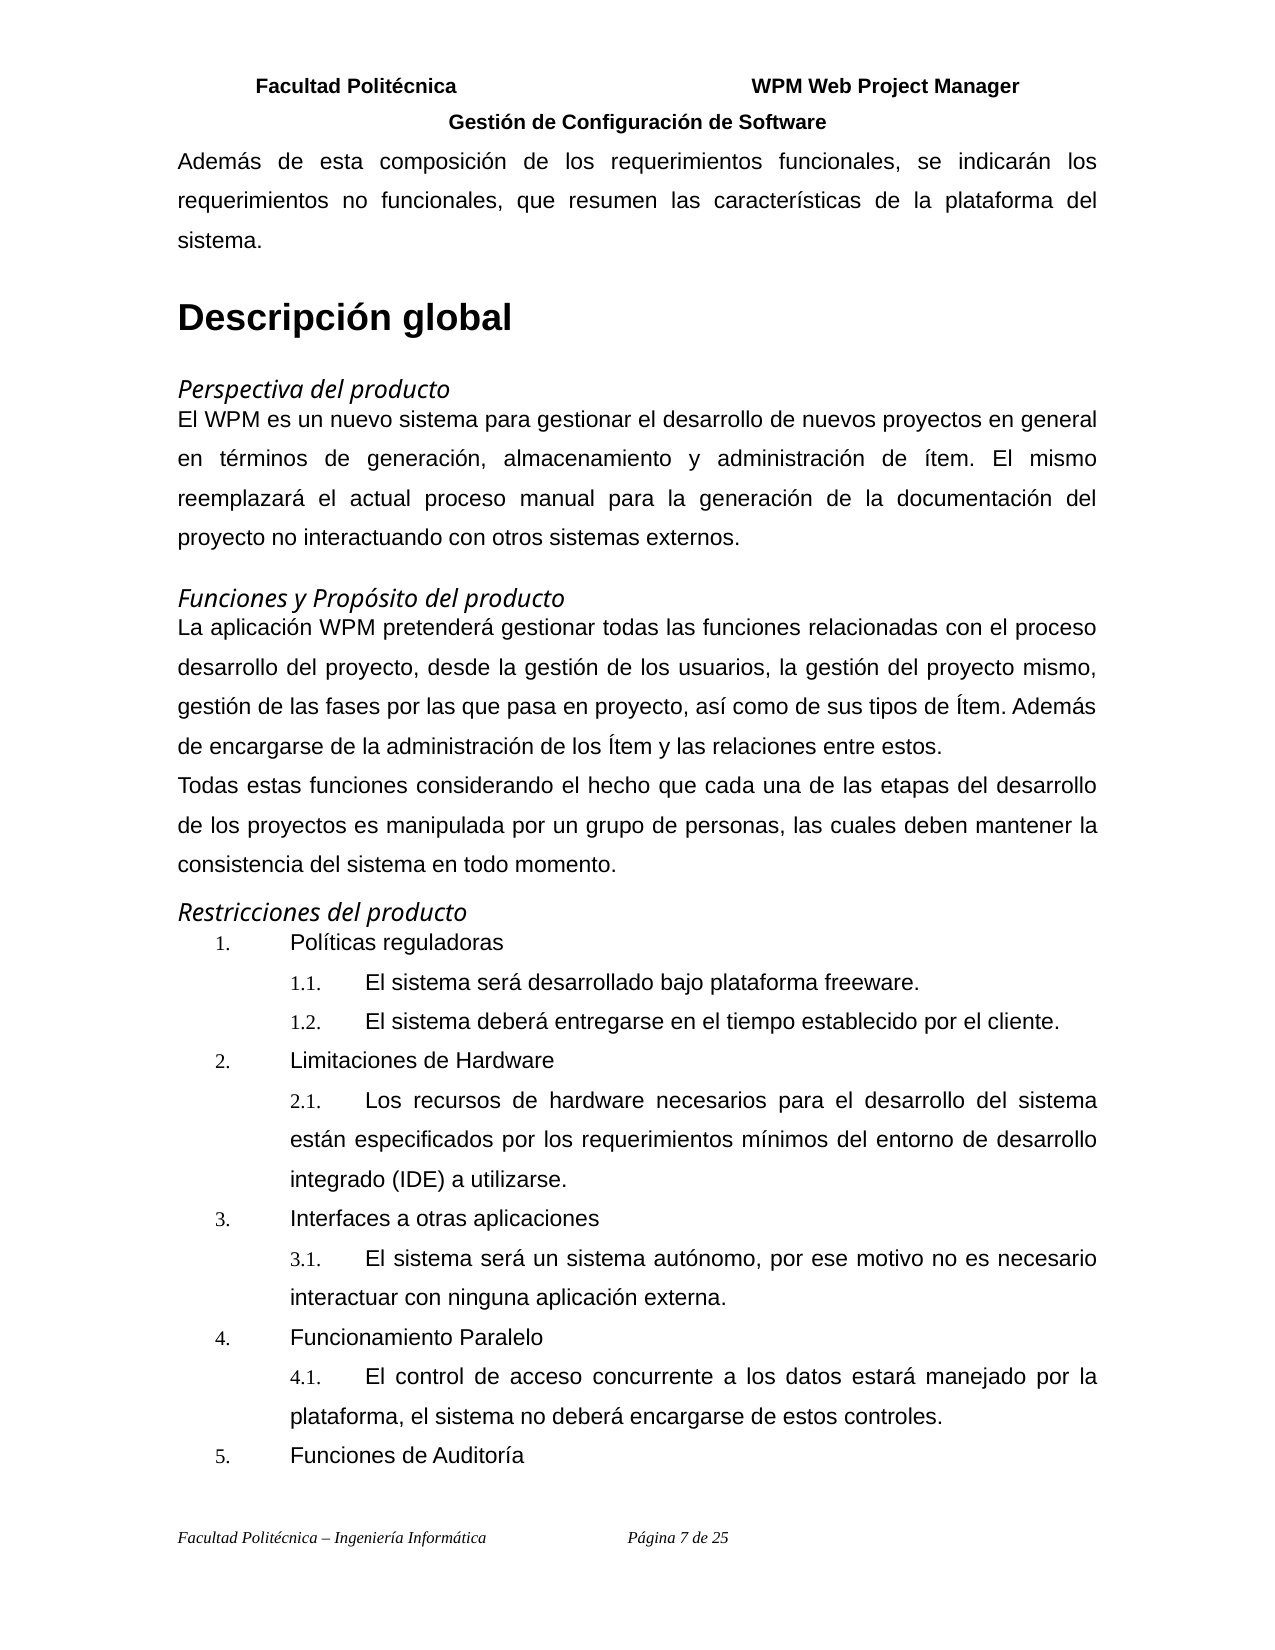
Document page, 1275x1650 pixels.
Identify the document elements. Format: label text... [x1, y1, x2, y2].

list El sistema será un sistema autónomo, por ese motivo no es necesario interactuar con ninguna aplicación externa. [290, 1245, 1098, 1311]
text Todas estas funciones considerando el hecho que cada una de las etapas del desarrollo de los proyectos es manipulada por un grupo de personas, las cuales deben mantener la consistencia del sistema en todo momento. [177, 772, 1098, 878]
list Funciones de Auditoría [215, 1442, 1098, 1468]
list El sistema deberá entregarse en el tiempo establecido por el cliente. [290, 1008, 1098, 1034]
text El WPM es un nuevo sistema para gestionar el desarrollo de nuevos proyectos en general en términos de generación, almacenamiento y administración de ítem. El mismo reemplazará el actual proceso manual para la generación de la documentación del proyecto no interactuando con otros sistemas externos. [177, 406, 1098, 551]
text Funciones y Propósito del producto [177, 580, 1098, 614]
text Restricciones del producto [177, 895, 1098, 929]
list El control de acceso concurrente a los datos estará manejado por la plataforma, el sistema no deberá encargarse de estos controles. [290, 1363, 1098, 1429]
text Además de esta composición de los requerimientos funcionales, se indicarán los requerimientos no funcionales, que resumen las características de la plataforma del sistema. [177, 148, 1098, 253]
text La aplicación WPM pretenderá gestionar todas las funciones relacionadas con el proceso desarrollo del proyecto, desde la gestión de los usuarios, la gestión del proyecto mismo, gestión de las fases por las que pasa en proyecto, así como de sus tipos de Ítem. Además de encargarse de la administración de los Ítem y las relaciones entre estos. [177, 614, 1098, 759]
text Descripción global [177, 295, 1098, 338]
list Limitaciones de Hardware [215, 1047, 1098, 1074]
text Perspectiva del producto [177, 372, 1098, 406]
list Funcionamiento Paralelo [215, 1324, 1098, 1350]
list Interfaces a otras aplicaciones [215, 1205, 1098, 1232]
list Los recursos de hardware necesarios para el desarrollo del sistema están especificados por los requerimientos mínimos del entorno de desarrollo integrado (IDE) a utilizarse. [290, 1087, 1098, 1192]
list Políticas reguladoras [215, 929, 1098, 955]
list El sistema será desarrollado bajo plataforma freeware. [290, 968, 1098, 995]
